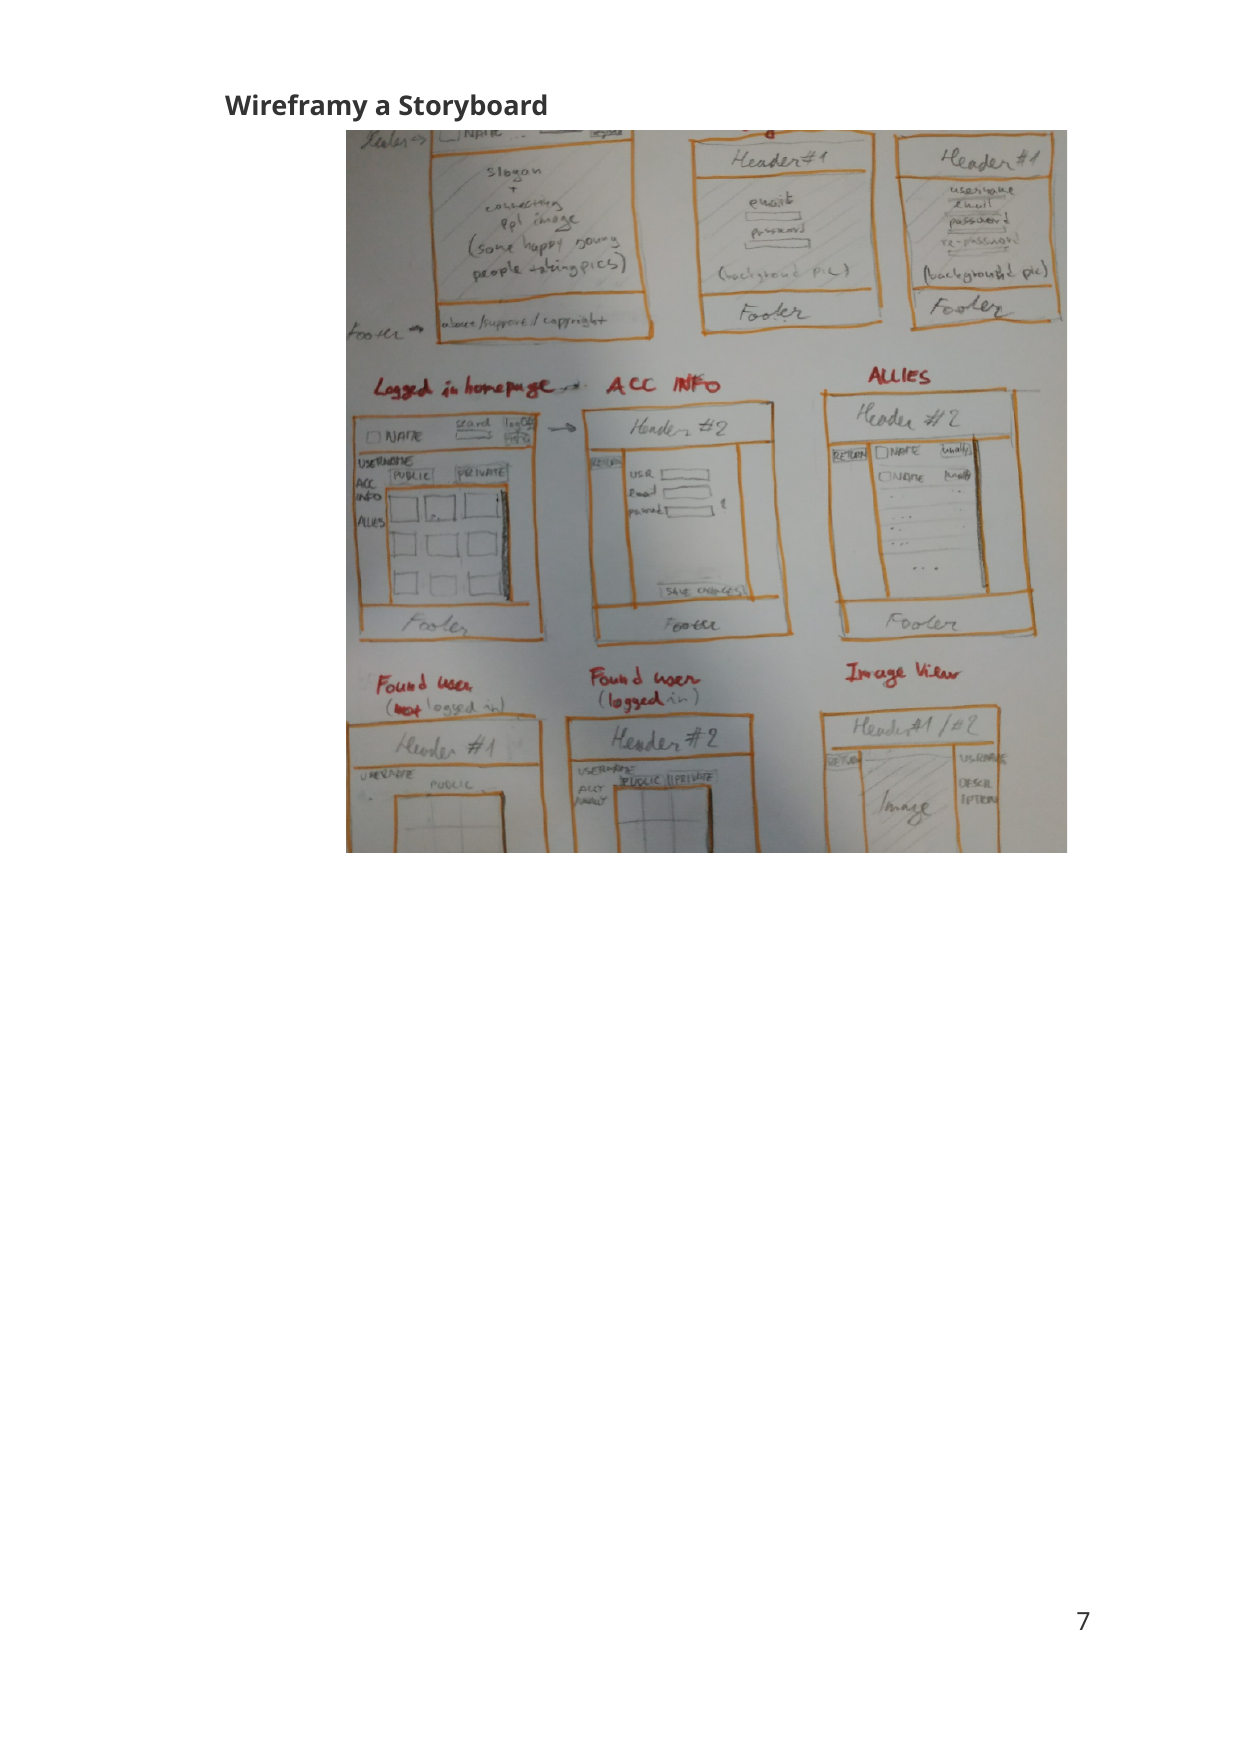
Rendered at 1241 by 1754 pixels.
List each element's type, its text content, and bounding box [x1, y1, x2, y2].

subtitle Wireframy a Storyboard [225, 87, 1090, 124]
